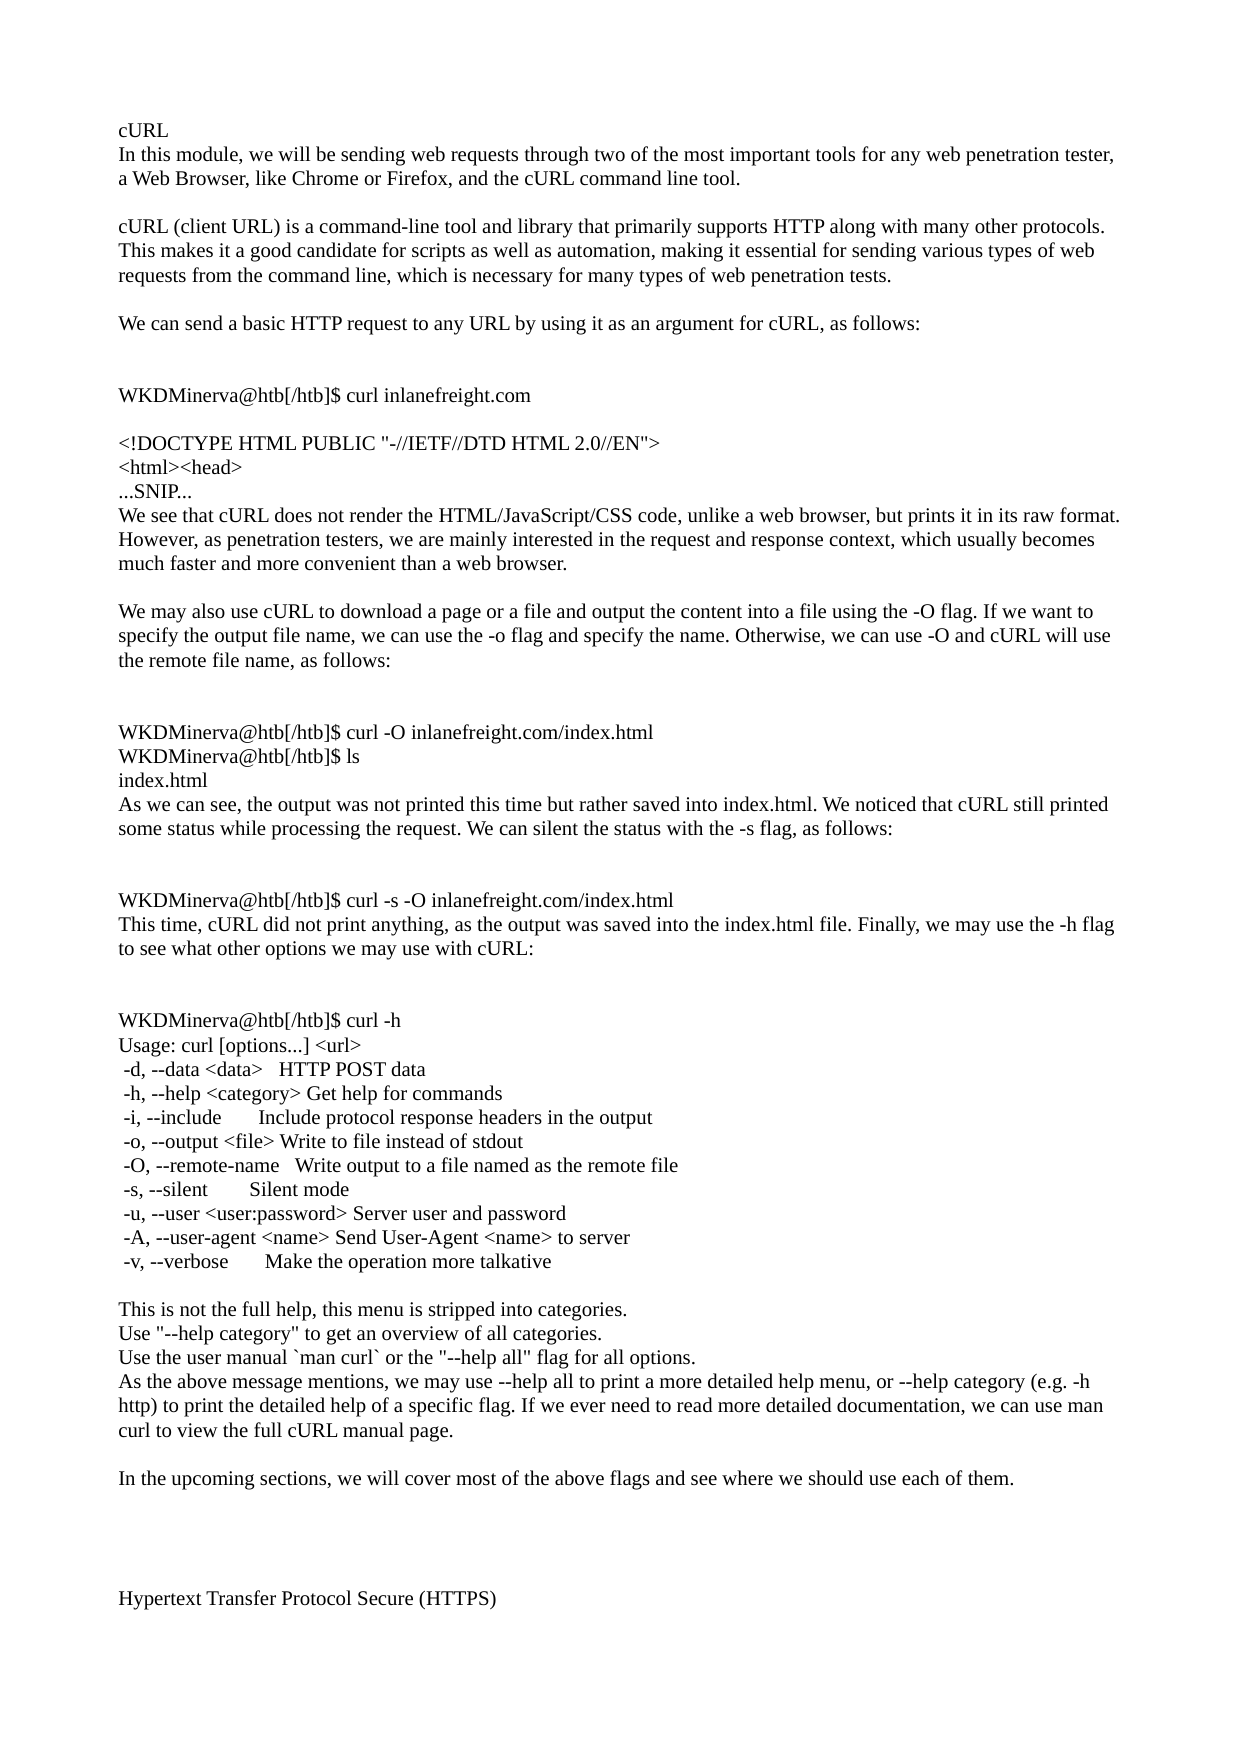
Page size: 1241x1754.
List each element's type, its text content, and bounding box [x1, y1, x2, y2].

text WKDMinerva@htb[/htb]$ ls [118, 744, 1122, 768]
text We see that cURL does not render the HTML/JavaScript/CSS code, unlike a web browser, but prints it in its raw format. However, as penetration testers, we are mainly interested in the request and response context, which usually becomes much faster and more convenient than a web browser. [118, 503, 1122, 575]
text -A, --user-agent <name> Send User-Agent <name> to server [118, 1225, 1122, 1249]
text -o, --output <file> Write to file instead of stdout [118, 1129, 1122, 1153]
text WKDMinerva@htb[/htb]$ curl -s -O inlanefreight.com/index.html [118, 888, 1122, 912]
text WKDMinerva@htb[/htb]$ curl inlanefreight.com [118, 383, 1122, 407]
text Use "--help category" to get an overview of all categories. [118, 1321, 1122, 1345]
text This is not the full help, this menu is stripped into categories. [118, 1297, 1122, 1321]
text As we can see, the output was not printed this time but rather saved into index.html. We noticed that cURL still printed some status while processing the request. We can silent the status with the -s flag, as follows: [118, 792, 1122, 840]
text <html><head> [118, 455, 1122, 479]
text As the above message mentions, we may use --help all to print a more detailed help menu, or --help category (e.g. -h http) to print the detailed help of a specific flag. If we ever need to read more detailed documentation, we can use man curl to view the full cURL manual page. [118, 1369, 1122, 1442]
text WKDMinerva@htb[/htb]$ curl -O inlanefreight.com/index.html [118, 720, 1122, 744]
text -u, --user <user:password> Server user and password [118, 1201, 1122, 1225]
text -h, --help <category> Get help for commands [118, 1081, 1122, 1105]
text cURL (client URL) is a command-line tool and library that primarily supports HTTP along with many other protocols. This makes it a good candidate for scripts as well as automation, making it essential for sending various types of web requests from the command line, which is necessary for many types of web penetration tests. [118, 214, 1122, 287]
text -d, --data <data> HTTP POST data [118, 1057, 1122, 1081]
text Use the user manual `man curl` or the "--help all" flag for all options. [118, 1345, 1122, 1369]
text ...SNIP... [118, 479, 1122, 503]
text -i, --include Include protocol response headers in the output [118, 1105, 1122, 1129]
text We can send a basic HTTP request to any URL by using it as an argument for cURL, as follows: [118, 311, 1122, 335]
text Usage: curl [options...] <url> [118, 1032, 1122, 1057]
text <!DOCTYPE HTML PUBLIC "-//IETF//DTD HTML 2.0//EN"> [118, 431, 1122, 455]
text -v, --verbose Make the operation more talkative [118, 1249, 1122, 1273]
text index.html [118, 768, 1122, 792]
text We may also use cURL to download a page or a file and output the content into a file using the -O flag. If we want to specify the output file name, we can use the -o flag and specify the name. Otherwise, we can use -O and cURL will use the remote file name, as follows: [118, 599, 1122, 672]
text WKDMinerva@htb[/htb]$ curl -h [118, 1008, 1122, 1032]
text This time, cURL did not print anything, as the output was saved into the index.html file. Finally, we may use the -h flag to see what other options we may use with cURL: [118, 912, 1122, 960]
text Hypertext Transfer Protocol Secure (HTTPS) [118, 1586, 1122, 1610]
text cURL [118, 118, 1122, 142]
text In this module, we will be sending web requests through two of the most important tools for any web penetration tester, a Web Browser, like Chrome or Firefox, and the cURL command line tool. [118, 142, 1122, 190]
text In the upcoming sections, we will cover most of the above flags and see where we should use each of them. [118, 1466, 1122, 1490]
text -O, --remote-name Write output to a file named as the remote file [118, 1153, 1122, 1177]
text -s, --silent Silent mode [118, 1177, 1122, 1201]
